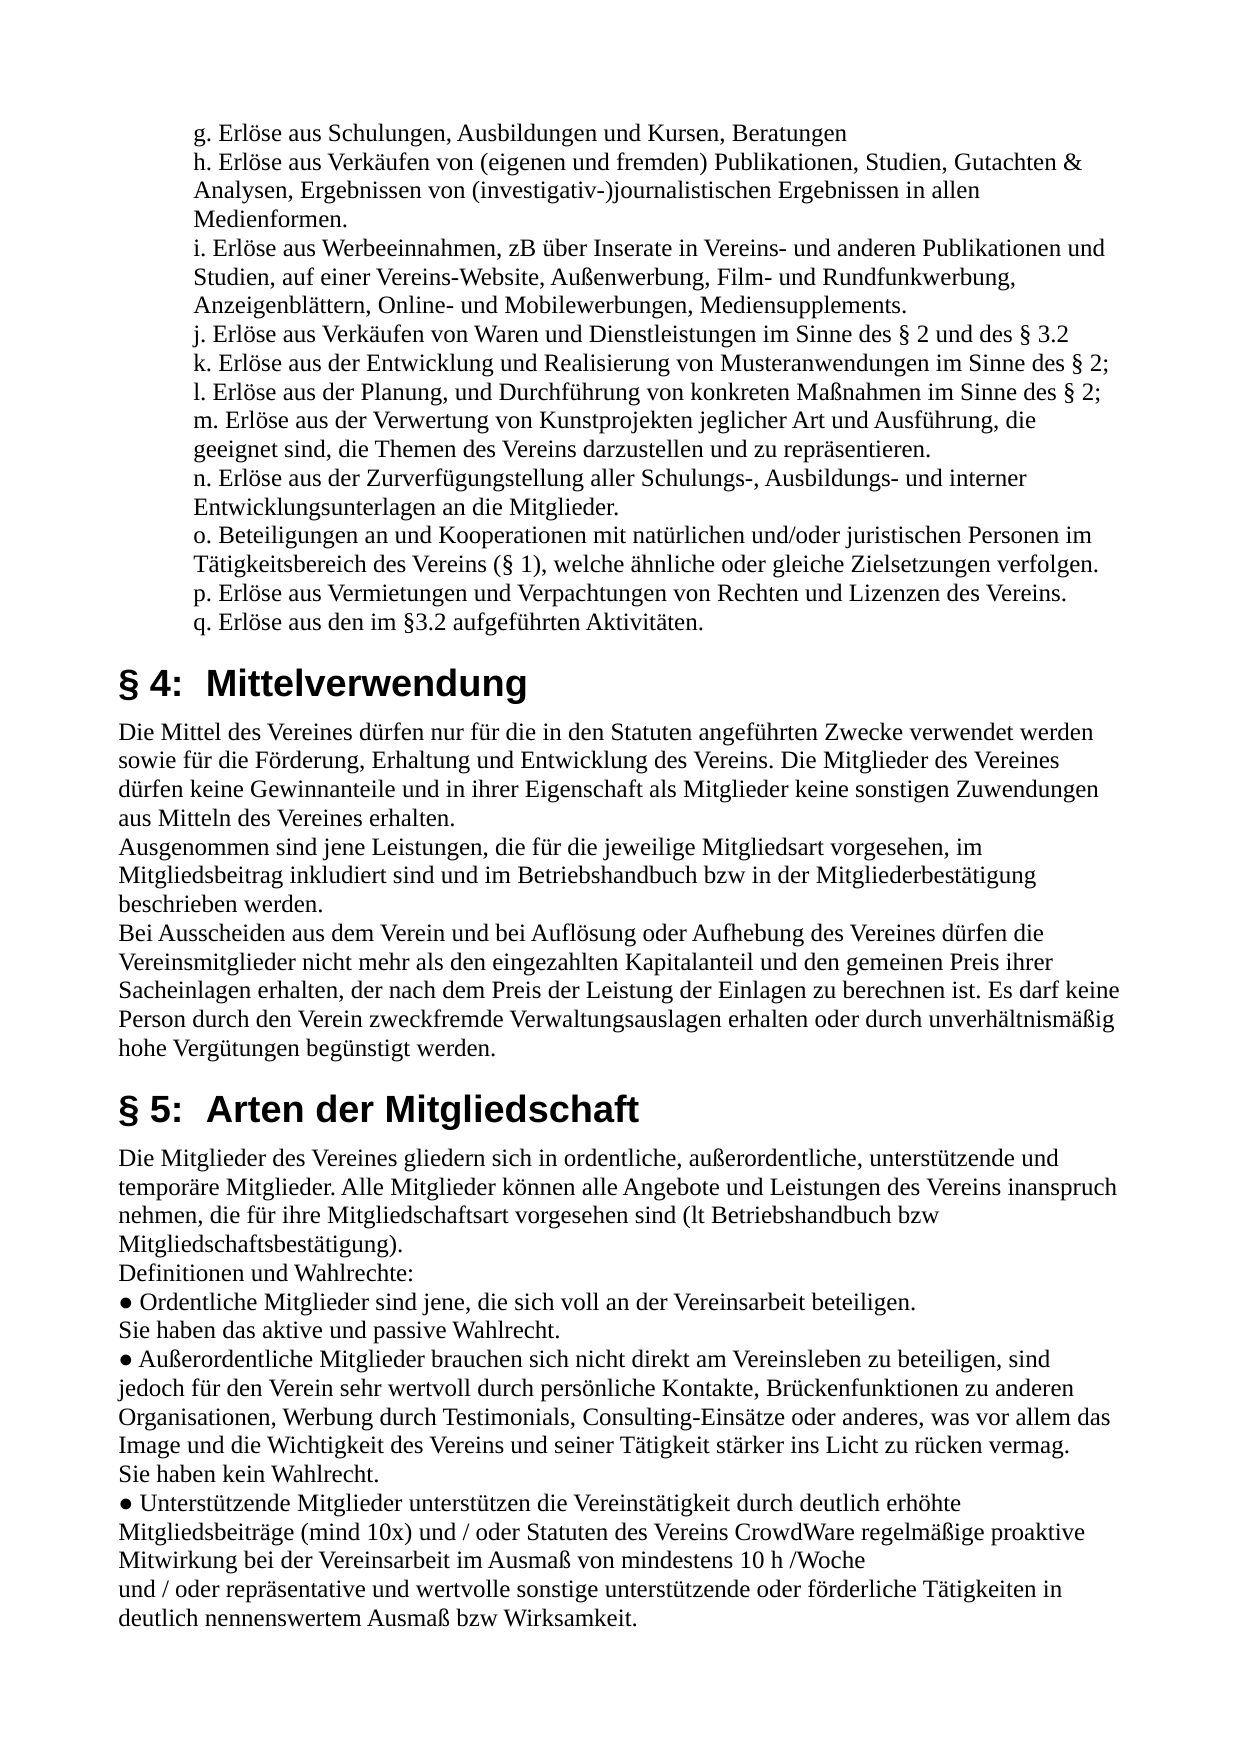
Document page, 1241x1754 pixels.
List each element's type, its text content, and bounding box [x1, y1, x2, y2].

text Die Mitglieder des Vereines gliedern sich in ordentliche, außerordentliche, unterstützende und temporäre Mitglieder. Alle Mitglieder können alle Angebote und Leistungen des Vereins inanspruch nehmen, die für ihre Mitgliedschaftsart vorgesehen sind (lt Betriebshandbuch bzw Mitgliedschaftsbestätigung). [118, 1143, 1122, 1258]
text ● Außerordentliche Mitglieder brauchen sich nicht direkt am Vereinsleben zu beteiligen, sind jedoch für den Verein sehr wertvoll durch persönliche Kontakte, Brückenfunktionen zu anderen [118, 1344, 1122, 1402]
list i. Erlöse aus Werbeeinnahmen, zB über Inserate in Vereins- und anderen Publikationen und Studien, auf einer Vereins-Website, Außenwerbung, Film- und Rundfunkwerbung, Anzeigenblättern, Online- und Mobilewerbungen, Mediensupplements. [156, 233, 1122, 319]
text Die Mittel des Vereines dürfen nur für die in den Statuten angeführten Zwecke verwendet werden sowie für die Förderung, Erhaltung und Entwicklung des Vereins. Die Mitglieder des Vereines dürfen keine Gewinnanteile und in ihrer Eigenschaft als Mitglieder keine sonstigen Zuwendungen aus Mitteln des Vereines erhalten. [118, 717, 1122, 832]
subtitle Arten der Mitgliedschaft [118, 1087, 1122, 1130]
list l. Erlöse aus der Planung, und Durchführung von konkreten Maßnahmen im Sinne des § 2; [156, 377, 1122, 406]
text ● Unterstützende Mitglieder unterstützen die Vereinstätigkeit durch deutlich erhöhte Mitgliedsbeiträge (mind 10x) und / oder Statuten des Vereins CrowdWare regelmäßige proaktive Mitwirkung bei der Vereinsarbeit im Ausmaß von mindestens 10 h /Woche [118, 1488, 1122, 1574]
text Organisationen, Werbung durch Testimonials, Consulting-Einsätze oder anderes, was vor allem das Image und die Wichtigkeit des Vereins und seiner Tätigkeit stärker ins Licht zu rücken vermag. [118, 1402, 1122, 1459]
text Sie haben das aktive und passive Wahlrecht. [118, 1315, 1122, 1344]
list h. Erlöse aus Verkäufen von (eigenen und fremden) Publikationen, Studien, Gutachten & Analysen, Ergebnissen von (investigativ-)journalistischen Ergebnissen in allen Medienformen. [156, 147, 1122, 233]
list m. Erlöse aus der Verwertung von Kunstprojekten jeglicher Art und Ausführung, die geeignet sind, die Themen des Vereins darzustellen und zu repräsentieren. [156, 406, 1122, 463]
text Definitionen und Wahlrechte: [118, 1258, 1122, 1287]
text Sie haben kein Wahlrecht. [118, 1459, 1122, 1488]
list p. Erlöse aus Vermietungen und Verpachtungen von Rechten und Lizenzen des Vereins. [156, 578, 1122, 607]
subtitle Mittelverwendung [118, 661, 1122, 704]
list j. Erlöse aus Verkäufen von Waren und Dienstleistungen im Sinne des § 2 und des § 3.2 [156, 319, 1122, 348]
text und / oder repräsentative und wertvolle sonstige unterstützende oder förderliche Tätigkeiten in deutlich nennenswertem Ausmaß bzw Wirksamkeit. [118, 1574, 1122, 1632]
list k. Erlöse aus der Entwicklung und Realisierung von Musteranwendungen im Sinne des § 2; [156, 348, 1122, 377]
list o. Beteiligungen an und Kooperationen mit natürlichen und/oder juristischen Personen im Tätigkeitsbereich des Vereins (§ 1), welche ähnliche oder gleiche Zielsetzungen verfolgen. [156, 521, 1122, 578]
list q. Erlöse aus den im §3.2 aufgeführten Aktivitäten. [156, 607, 1122, 636]
list g. Erlöse aus Schulungen, Ausbildungen und Kursen, Beratungen [156, 118, 1122, 147]
text Bei Ausscheiden aus dem Verein und bei Auflösung oder Aufhebung des Vereines dürfen die Vereinsmitglieder nicht mehr als den eingezahlten Kapitalanteil und den gemeinen Preis ihrer Sacheinlagen erhalten, der nach dem Preis der Leistung der Einlagen zu berechnen ist. Es darf keine Person durch den Verein zweckfremde Verwaltungsauslagen erhalten oder durch unverhältnismäßig hohe Vergütungen begünstigt werden. [118, 918, 1122, 1062]
text ● Ordentliche Mitglieder sind jene, die sich voll an der Vereinsarbeit beteiligen. [118, 1287, 1122, 1315]
text Ausgenommen sind jene Leistungen, die für die jeweilige Mitgliedsart vorgesehen, im Mitgliedsbeitrag inkludiert sind und im Betriebshandbuch bzw in der Mitgliederbestätigung beschrieben werden. [118, 832, 1122, 918]
list n. Erlöse aus der Zurverfügungstellung aller Schulungs-, Ausbildungs- und interner Entwicklungsunterlagen an die Mitglieder. [156, 463, 1122, 521]
